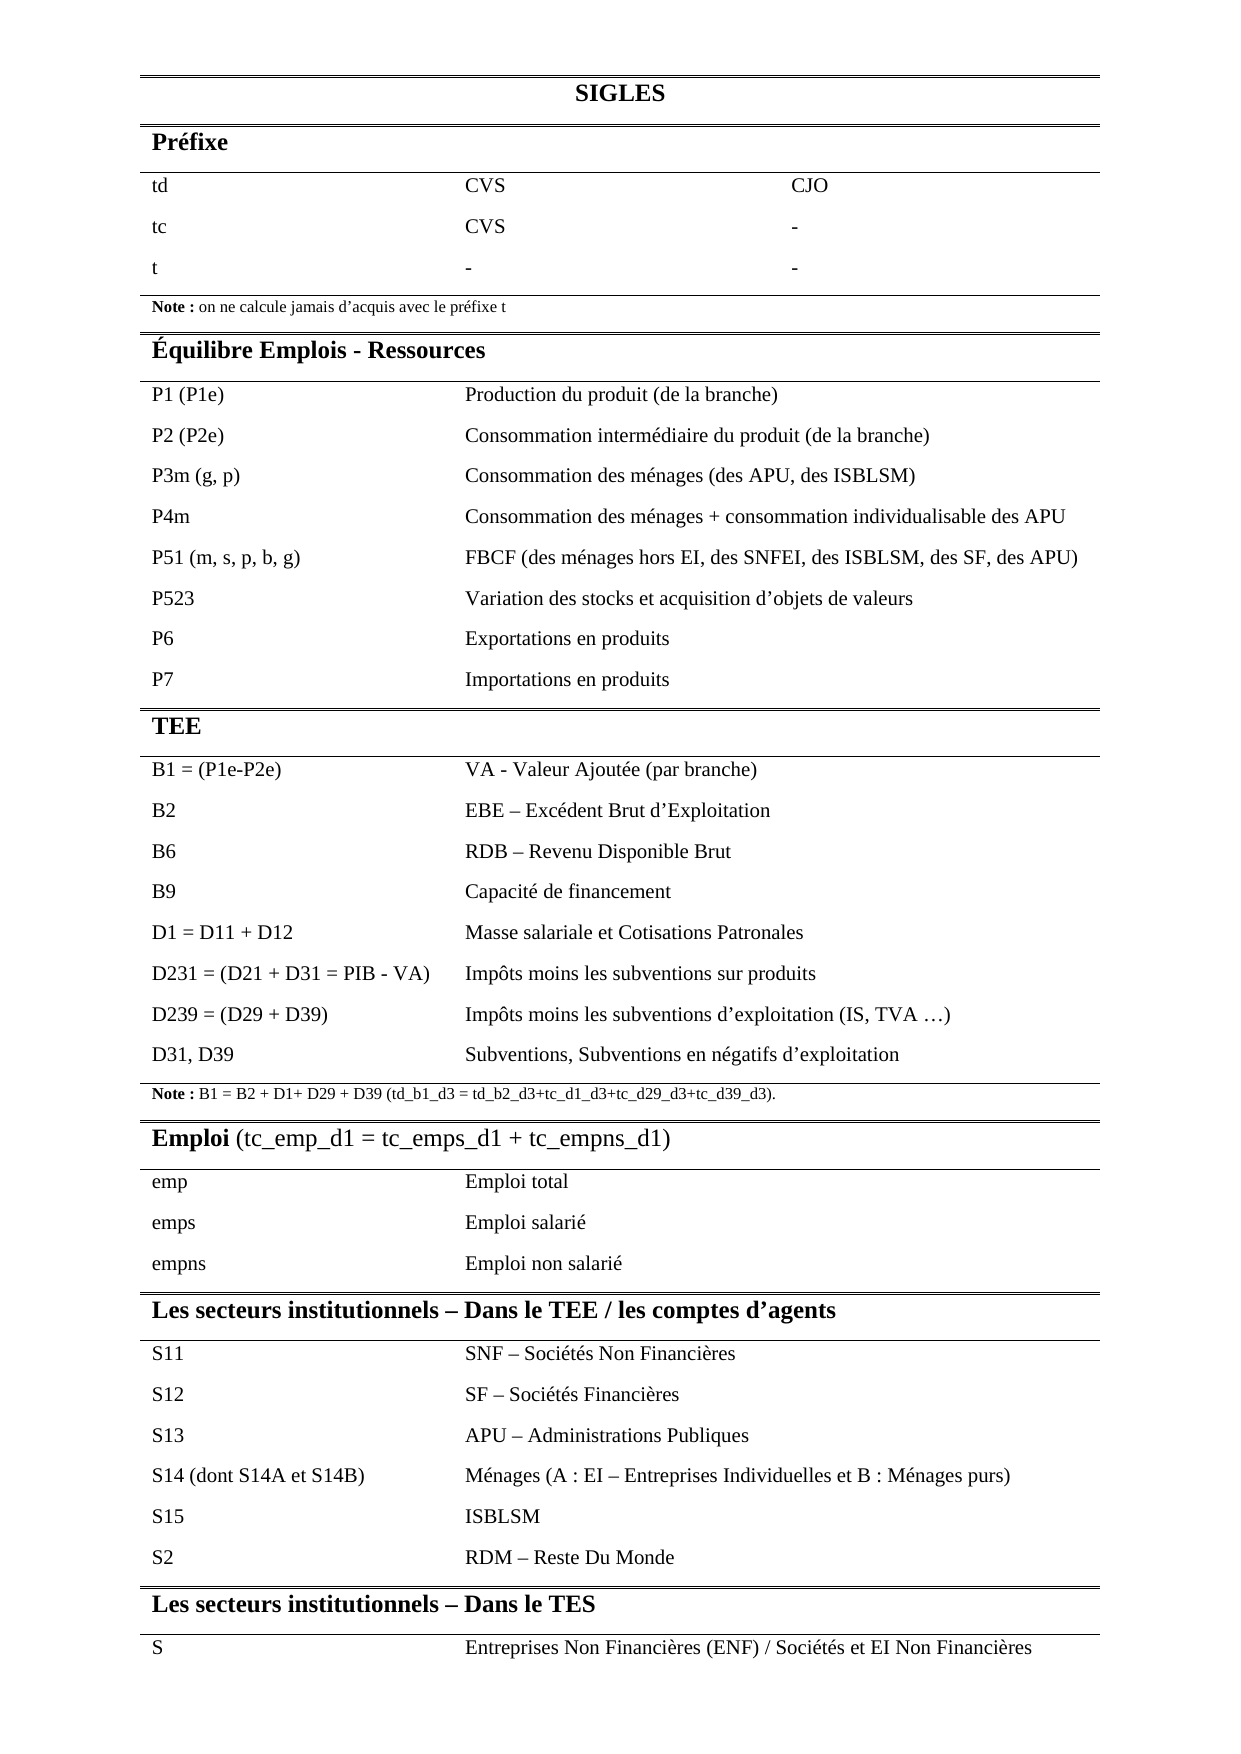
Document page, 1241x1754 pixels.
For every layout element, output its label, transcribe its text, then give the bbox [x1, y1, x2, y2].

table_header SIGLES [140, 78, 1100, 123]
table_cell B1 = (P1e-P2e) [140, 757, 454, 798]
table_cell Consommation intermédiaire du produit (de la branche) [454, 423, 1100, 463]
table_cell P523 [140, 585, 454, 626]
table_cell S12 [140, 1382, 454, 1423]
table_cell RDB – Revenu Disponible Brut [454, 839, 1100, 879]
table_cell SF – Sociétés Financières [454, 1382, 1100, 1423]
table_cell P7 [140, 667, 454, 708]
table_cell Emploi total [454, 1170, 1100, 1210]
table_cell B9 [140, 879, 454, 920]
table_cell Les secteurs institutionnels – Dans le TES [140, 1589, 1100, 1634]
table_cell Exportations en produits [454, 626, 1100, 667]
table_cell SNF – Sociétés Non Financières [454, 1341, 1100, 1382]
table_cell D231 = (D21 + D31 = PIB - VA) [140, 961, 454, 1002]
table_cell P51 (m, s, p, b, g) [140, 545, 454, 585]
table_cell Variation des stocks et acquisition d’objets de valeurs [454, 585, 1100, 626]
table_cell Importations en produits [454, 667, 1100, 708]
table_cell TEE [140, 711, 1100, 756]
table_cell Emploi (tc_emp_d1 = tc_emps_d1 + tc_empns_d1) [140, 1123, 1100, 1168]
table_cell Production du produit (de la branche) [454, 382, 1100, 422]
table_cell APU – Administrations Publiques [454, 1423, 1100, 1463]
table_cell Ménages (A : EI – Entreprises Individuelles et B : Ménages purs) [454, 1464, 1100, 1504]
table_cell S14 (dont S14A et S14B) [140, 1464, 454, 1504]
table_cell VA - Valeur Ajoutée (par branche) [454, 757, 1100, 798]
table_cell D31, D39 [140, 1042, 454, 1083]
table_cell Les secteurs institutionnels – Dans le TEE / les comptes d’agents [140, 1295, 1100, 1340]
table_cell Entreprises Non Financières (ENF) / Sociétés et EI Non Financières [454, 1635, 1100, 1676]
table_cell CVS [454, 214, 780, 254]
table_cell S13 [140, 1423, 454, 1463]
table_cell td [140, 173, 454, 214]
table_cell Note : on ne calcule jamais d’acquis avec le préfixe t [140, 296, 1100, 332]
table_cell EBE – Excédent Brut d’Exploitation [454, 798, 1100, 839]
table_cell ISBLSM [454, 1504, 1100, 1545]
table_cell tc [140, 214, 454, 254]
table_cell Impôts moins les subventions d’exploitation (IS, TVA …) [454, 1002, 1100, 1042]
table_cell t [140, 255, 454, 295]
table_cell emp [140, 1170, 454, 1210]
table_cell P3m (g, p) [140, 463, 454, 504]
table_cell Consommation des ménages + consommation individualisable des APU [454, 504, 1100, 545]
table_cell RDM – Reste Du Monde [454, 1545, 1100, 1586]
table_cell CJO [780, 173, 1100, 214]
table_cell P6 [140, 626, 454, 667]
table_cell - [454, 255, 780, 295]
table_cell Emploi salarié [454, 1210, 1100, 1251]
table_cell D239 = (D29 + D39) [140, 1002, 454, 1042]
table_cell P1 (P1e) [140, 382, 454, 422]
table_cell empns [140, 1251, 454, 1292]
table_cell Impôts moins les subventions sur produits [454, 961, 1100, 1002]
table_cell Note : B1 = B2 + D1+ D29 + D39 (td_b1_d3 = td_b2_d3+tc_d1_d3+tc_d29_d3+tc_d39_d3). [140, 1084, 1100, 1120]
table_cell P2 (P2e) [140, 423, 454, 463]
table_cell D1 = D11 + D12 [140, 920, 454, 961]
table_cell Préfixe [140, 127, 1100, 172]
table_cell - [780, 255, 1100, 295]
table_cell B6 [140, 839, 454, 879]
table_cell S2 [140, 1545, 454, 1586]
table_cell S11 [140, 1341, 454, 1382]
table_cell Consommation des ménages (des APU, des ISBLSM) [454, 463, 1100, 504]
table_cell Emploi non salarié [454, 1251, 1100, 1292]
table_cell Masse salariale et Cotisations Patronales [454, 920, 1100, 961]
table_cell Équilibre Emplois - Ressources [140, 335, 1100, 381]
table_cell Capacité de financement [454, 879, 1100, 920]
table_cell Subventions, Subventions en négatifs d’exploitation [454, 1042, 1100, 1083]
table_cell emps [140, 1210, 454, 1251]
table_cell B2 [140, 798, 454, 839]
table_cell FBCF (des ménages hors EI, des SNFEI, des ISBLSM, des SF, des APU) [454, 545, 1100, 585]
table_cell S15 [140, 1504, 454, 1545]
table_cell P4m [140, 504, 454, 545]
table_cell - [780, 214, 1100, 254]
table_cell CVS [454, 173, 780, 214]
table_cell S [140, 1635, 454, 1676]
